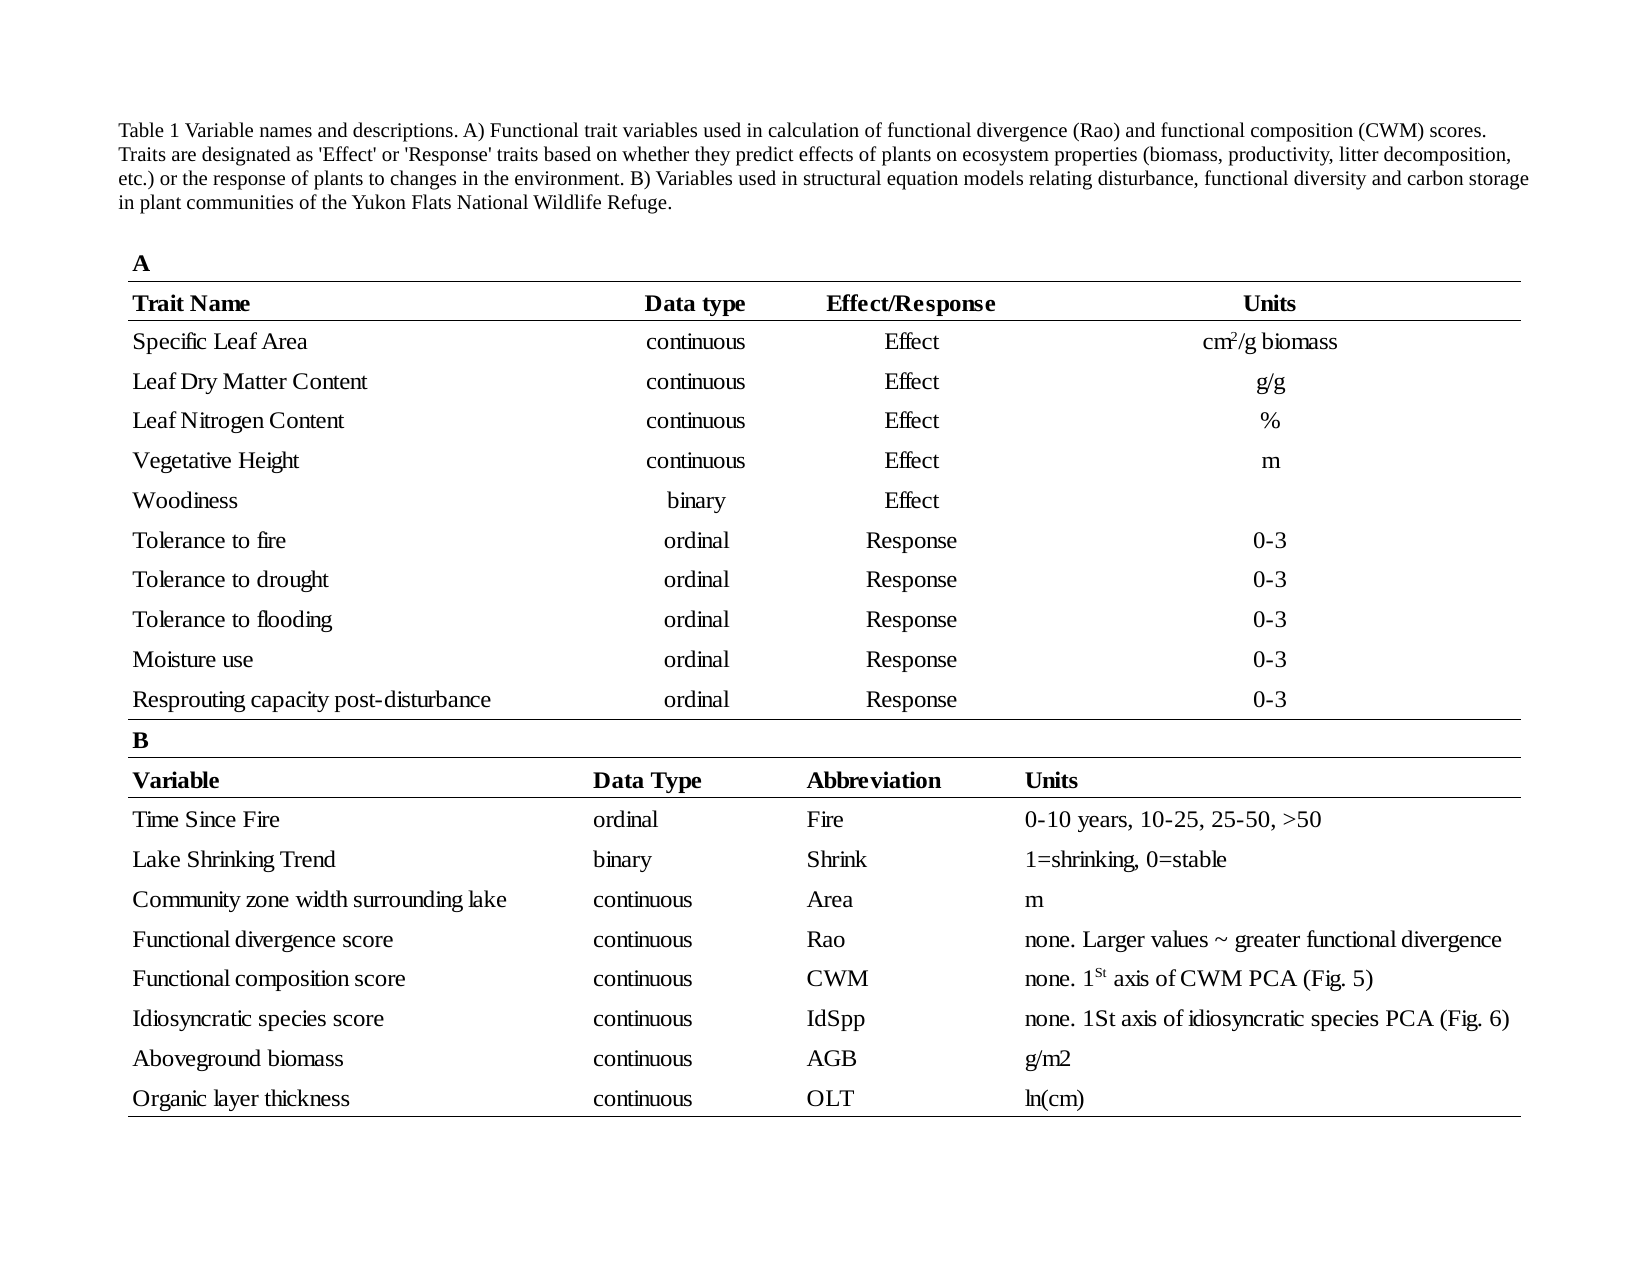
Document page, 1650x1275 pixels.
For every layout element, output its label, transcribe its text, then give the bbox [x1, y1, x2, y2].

text Table 1 Variable names and descriptions. A) Functional trait variables used in calculation of functional divergence (Rao) and functional composition (CWM) scores. Traits are designated as 'Effect' or 'Response' traits based on whether they predict effects of plants on ecosystem properties (biomass, productivity, litter decomposition, etc.) or the response of plants to changes in the environment. B) Variables used in structural equation models relating disturbance, functional diversity and carbon storage in plant communities of the Yukon Flats National Wildlife Refuge. [118, 118, 1532, 214]
